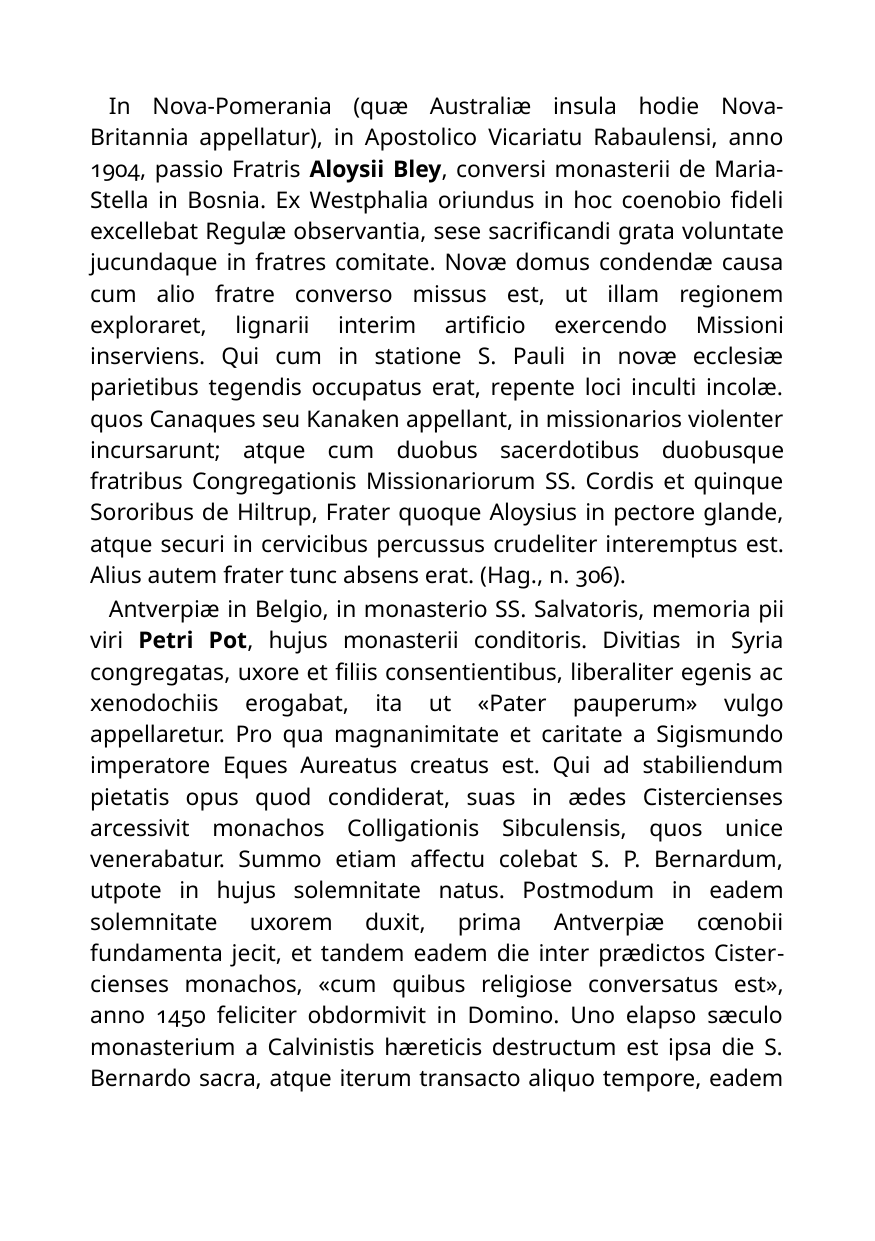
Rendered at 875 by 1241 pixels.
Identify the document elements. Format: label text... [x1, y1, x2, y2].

text In Nova-Pomerania (quæ Australiæ insula hodie Nova-Britannia appellatur), in Apostolico Vicariatu Rabaulensi, anno 1904, passio Fratris Aloysii Bley, conversi monasterii de Maria-Stella in Bosnia. Ex Westphalia oriundus in hoc coenobio fideli excellebat Regulæ observantia, sese sacrifi­candi grata voluntate jucundaque in fratres comitate. Novæ domus condendæ causa cum alio fratre converso missus est, ut illam regionem exploraret, lignarii interim artificio exer­cendo Missioni inserviens. Qui cum in statione S. Pauli in novæ ecclesiæ parietibus tegendis occupatus erat, repente loci inculti incolæ. quos Canaques seu Kanaken appellant, in missionarios violenter incursarunt; atque cum duobus sacer­dotibus duobusque fratribus Congregationis Missionariorum SS. Cordis et quinque Sororibus de Hiltrup, Frater quoque Aloysius in pectore glande, atque securi in cervicibus percus­sus crudeliter interemptus est. Alius autem frater tunc absens erat. (Hag., n. 306). [90, 90, 784, 590]
text Antverpiæ in Belgio, in monasterio SS. Salvatoris, memo­ria pii viri Petri Pot, hujus monasterii conditoris. Divitias in Syria congregatas, uxore et filiis consentientibus, liberaliter egenis ac xenodochiis erogabat, ita ut «Pater pauperum» vulgo appellaretur. Pro qua magnanimitate et caritate a Sigismundo imperatore Eques Aureatus creatus est. Qui ad stabiliendum pietatis opus quod condiderat, suas in ædes Cistercienses arcessivit monachos Colligationis Sibculensis, quos unice venerabatur. Summo etiam affectu colebat S. P. Bernardum, utpote in hujus solemnitate natus. Postmodum in eadem solemnitate uxorem duxit, prima Antverpiæ cœnobii fundamenta jecit, et tandem eadem die inter prædictos Cister­cienses monachos, «cum quibus religiose conversatus est», anno 1450 feliciter obdormivit in Domino. Uno elapso sæculo monasterium a Calvinistis hæreticis destructum est ipsa die S. Bernardo sacra, atque iterum transacto aliquo tempore, eadem [90, 593, 784, 1093]
